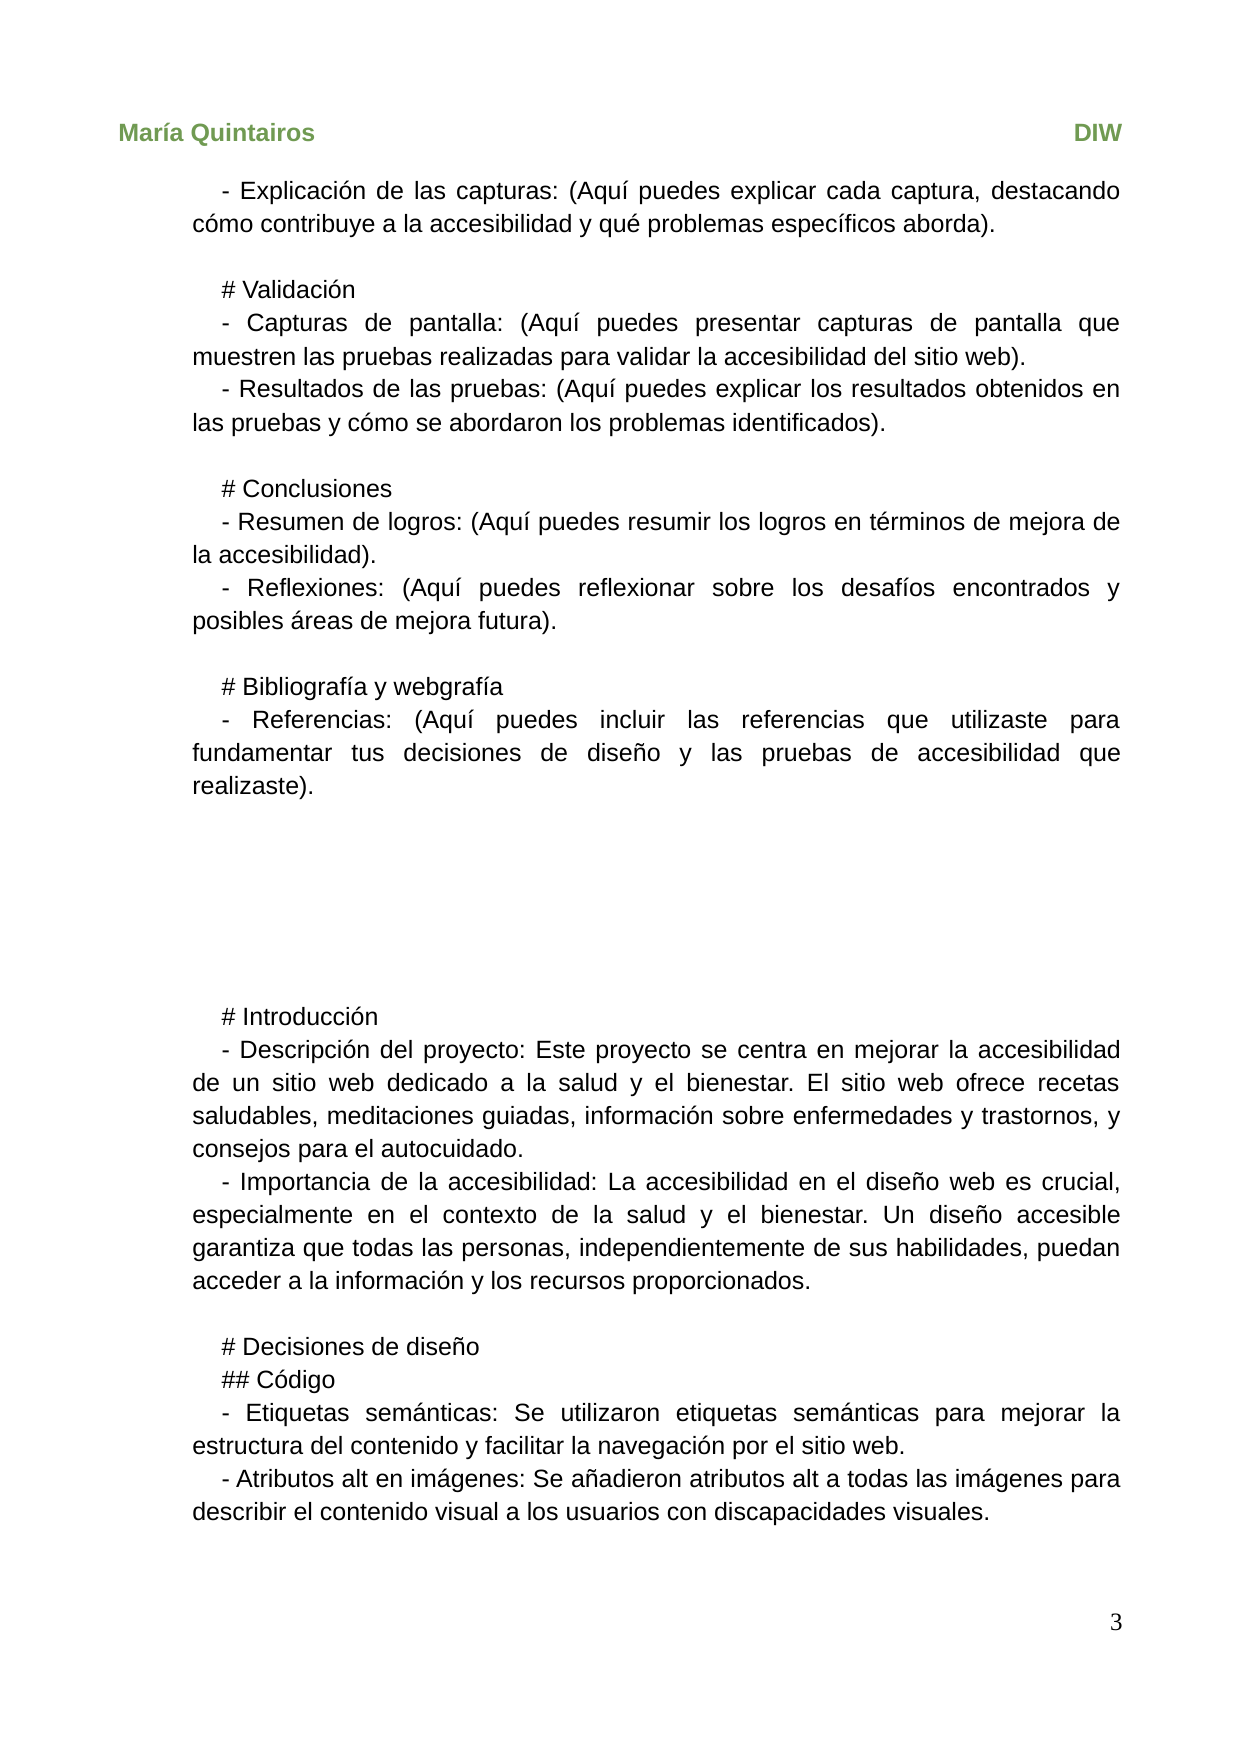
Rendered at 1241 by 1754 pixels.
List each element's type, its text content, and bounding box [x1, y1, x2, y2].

text # Validación [192, 275, 1122, 304]
text - Capturas de pantalla: (Aquí puedes presentar capturas de pantalla que muestren las pruebas realizadas para validar la accesibilidad del sitio web). [192, 308, 1122, 370]
text # Bibliografía y webgrafía [192, 672, 1122, 700]
text ## Código [192, 1365, 1122, 1394]
text # Introducción [192, 1002, 1122, 1031]
text - Descripción del proyecto: Este proyecto se centra en mejorar la accesibilidad de un sitio web dedicado a la salud y el bienestar. El sitio web ofrece recetas saludables, meditaciones guiadas, información sobre enfermedades y trastornos, y consejos para el autocuidado. [192, 1035, 1122, 1163]
text # Conclusiones [192, 473, 1122, 502]
text - Importancia de la accesibilidad: La accesibilidad en el diseño web es crucial, especialmente en el contexto de la salud y el bienestar. Un diseño accesible garantiza que todas las personas, independientemente de sus habilidades, puedan acceder a la información y los recursos proporcionados. [192, 1167, 1122, 1295]
text - Referencias: (Aquí puedes incluir las referencias que utilizaste para fundamentar tus decisiones de diseño y las pruebas de accesibilidad que realizaste). [192, 705, 1122, 799]
text - Resumen de logros: (Aquí puedes resumir los logros en términos de mejora de la accesibilidad). [192, 507, 1122, 568]
text - Atributos alt en imágenes: Se añadieron atributos alt a todas las imágenes para describir el contenido visual a los usuarios con discapacidades visuales. [192, 1464, 1122, 1526]
text - Explicación de las capturas: (Aquí puedes explicar cada captura, destacando cómo contribuye a la accesibilidad y qué problemas específicos aborda). [192, 176, 1122, 238]
text - Reflexiones: (Aquí puedes reflexionar sobre los desafíos encontrados y posibles áreas de mejora futura). [192, 573, 1122, 634]
text - Resultados de las pruebas: (Aquí puedes explicar los resultados obtenidos en las pruebas y cómo se abordaron los problemas identificados). [192, 374, 1122, 436]
text - Etiquetas semánticas: Se utilizaron etiquetas semánticas para mejorar la estructura del contenido y facilitar la navegación por el sitio web. [192, 1398, 1122, 1460]
text # Decisiones de diseño [192, 1332, 1122, 1361]
